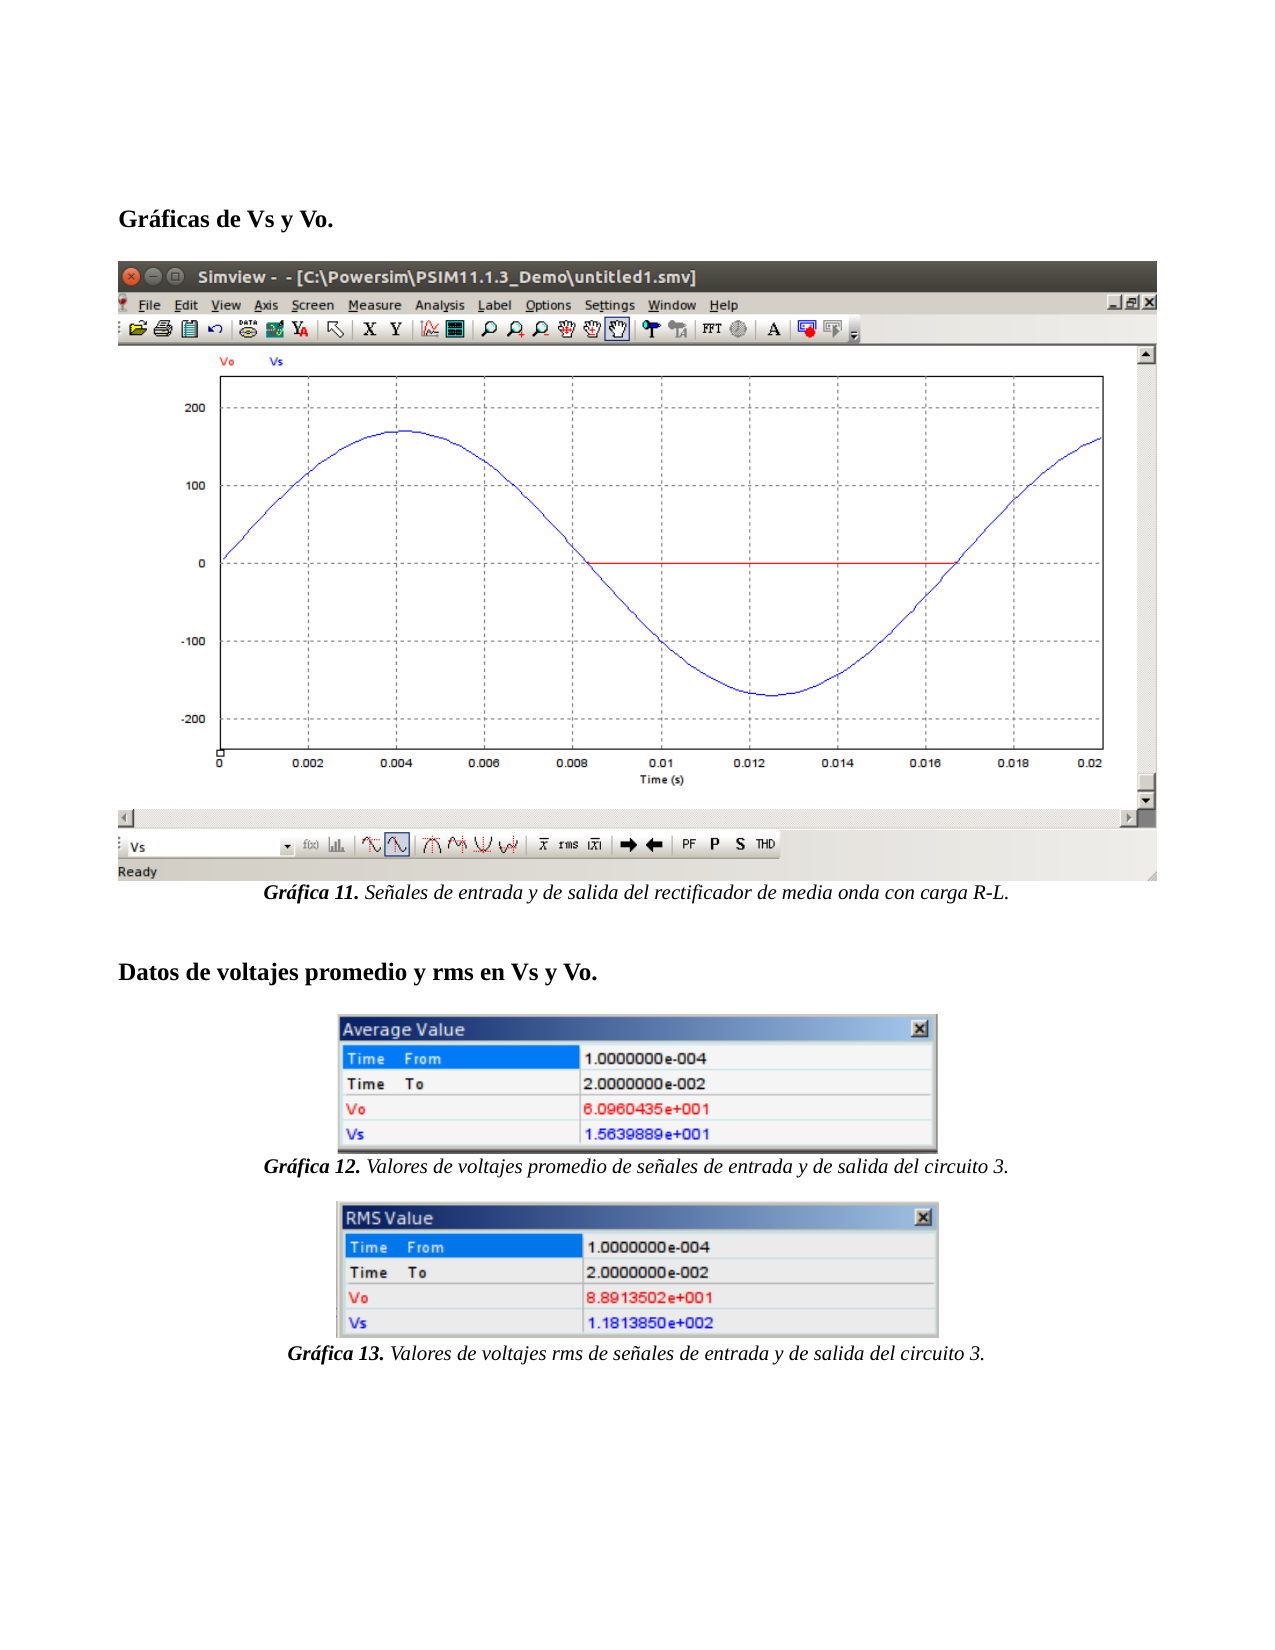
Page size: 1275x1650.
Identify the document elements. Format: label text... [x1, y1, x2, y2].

text Gráficas de Vs y Vo. [118, 204, 1157, 233]
picture [336, 1201, 939, 1338]
text Datos de voltajes promedio y rms en Vs y Vo. [118, 957, 1157, 986]
text Gráfica 12. Valores de voltajes promedio de señales de entrada y de salida del circuito 3. [118, 1014, 1157, 1178]
text Gráfica 13. Valores de voltajes rms de señales de entrada y de salida del circuito 3. [118, 1341, 1157, 1365]
picture [118, 261, 1157, 881]
text Gráfica 11. Señales de entrada y de salida del rectificador de media onda con carga R-L. [118, 881, 1157, 904]
picture [337, 1014, 938, 1154]
